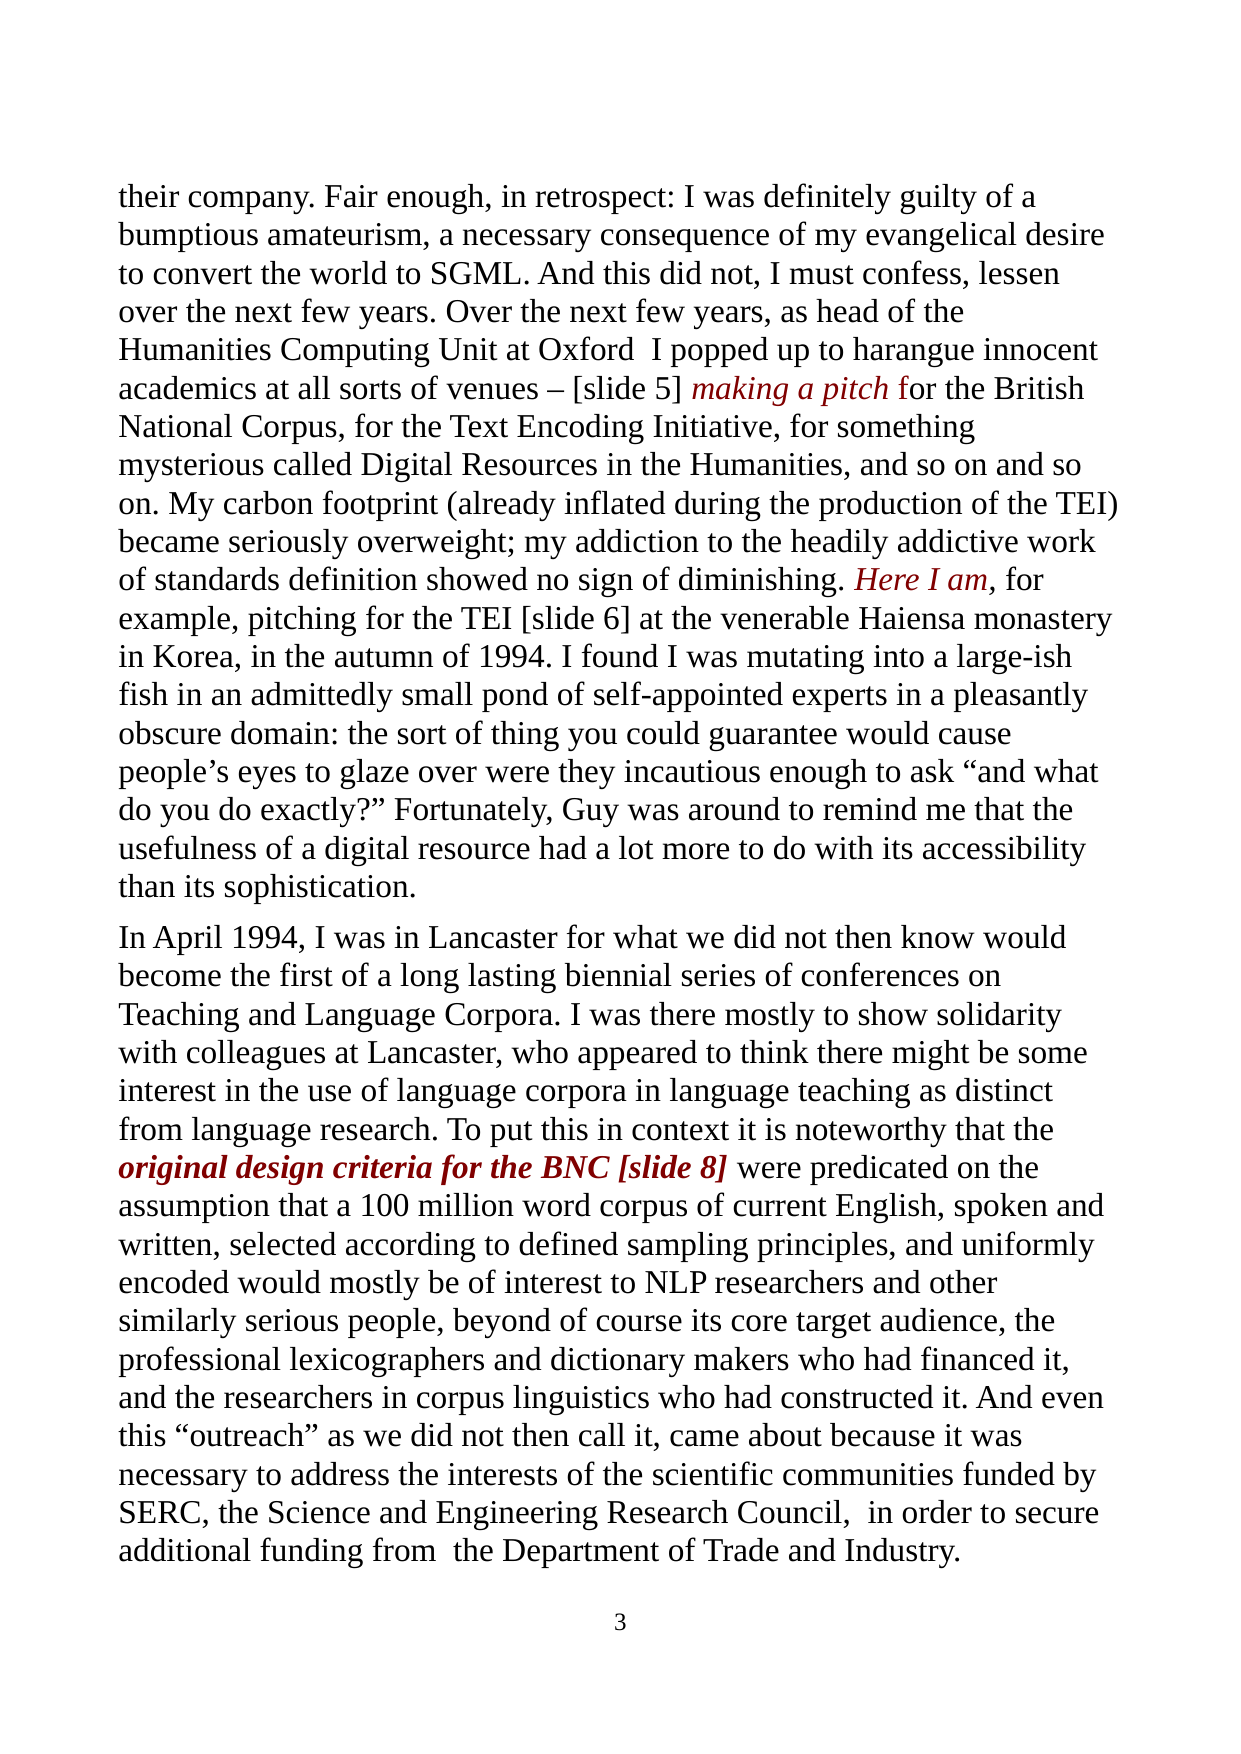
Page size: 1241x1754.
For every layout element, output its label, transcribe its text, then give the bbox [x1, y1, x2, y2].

text In April 1994, I was in Lancaster for what we did not then know would become the first of a long lasting biennial series of conferences on Teaching and Language Corpora. I was there mostly to show solidarity with colleagues at Lancaster, who appeared to think there might be some interest in the use of language corpora in language teaching as distinct from language research. To put this in context it is noteworthy that the original design criteria for the BNC [slide 8] were predicated on the assumption that a 100 million word corpus of current English, spoken and written, selected according to defined sampling principles, and uniformly encoded would mostly be of interest to NLP researchers and other similarly serious people, beyond of course its core target audience, the professional lexicographers and dictionary makers who had financed it, and the researchers in corpus linguistics who had constructed it. And even this “outreach” as we did not then call it, came about because it was necessary to address the interests of the scientific communities funded by SERC, the Science and Engineering Research Council, in order to secure additional funding from the Department of Trade and Industry. [118, 917, 1122, 1569]
text their company. Fair enough, in retrospect: I was definitely guilty of a bumptious amateurism, a necessary consequence of my evangelical desire to convert the world to SGML. And this did not, I must confess, lessen over the next few years. Over the next few years, as head of the Humanities Computing Unit at Oxford I popped up to harangue innocent academics at all sorts of venues – [slide 5] making a pitch for the British National Corpus, for the Text Encoding Initiative, for something mysterious called Digital Resources in the Humanities, and so on and so on. My carbon footprint (already inflated during the production of the TEI) became seriously overweight; my addiction to the headily addictive work of standards definition showed no sign of diminishing. Here I am, for example, pitching for the TEI [slide 6] at the venerable Haiensa monastery in Korea, in the autumn of 1994. I found I was mutating into a large-ish fish in an admittedly small pond of self-appointed experts in a pleasantly obscure domain: the sort of thing you could guarantee would cause people’s eyes to glaze over were they incautious enough to ask “and what do you do exactly?” Fortunately, Guy was around to remind me that the usefulness of a digital resource had a lot more to do with its accessibility than its sophistication. [118, 176, 1122, 905]
